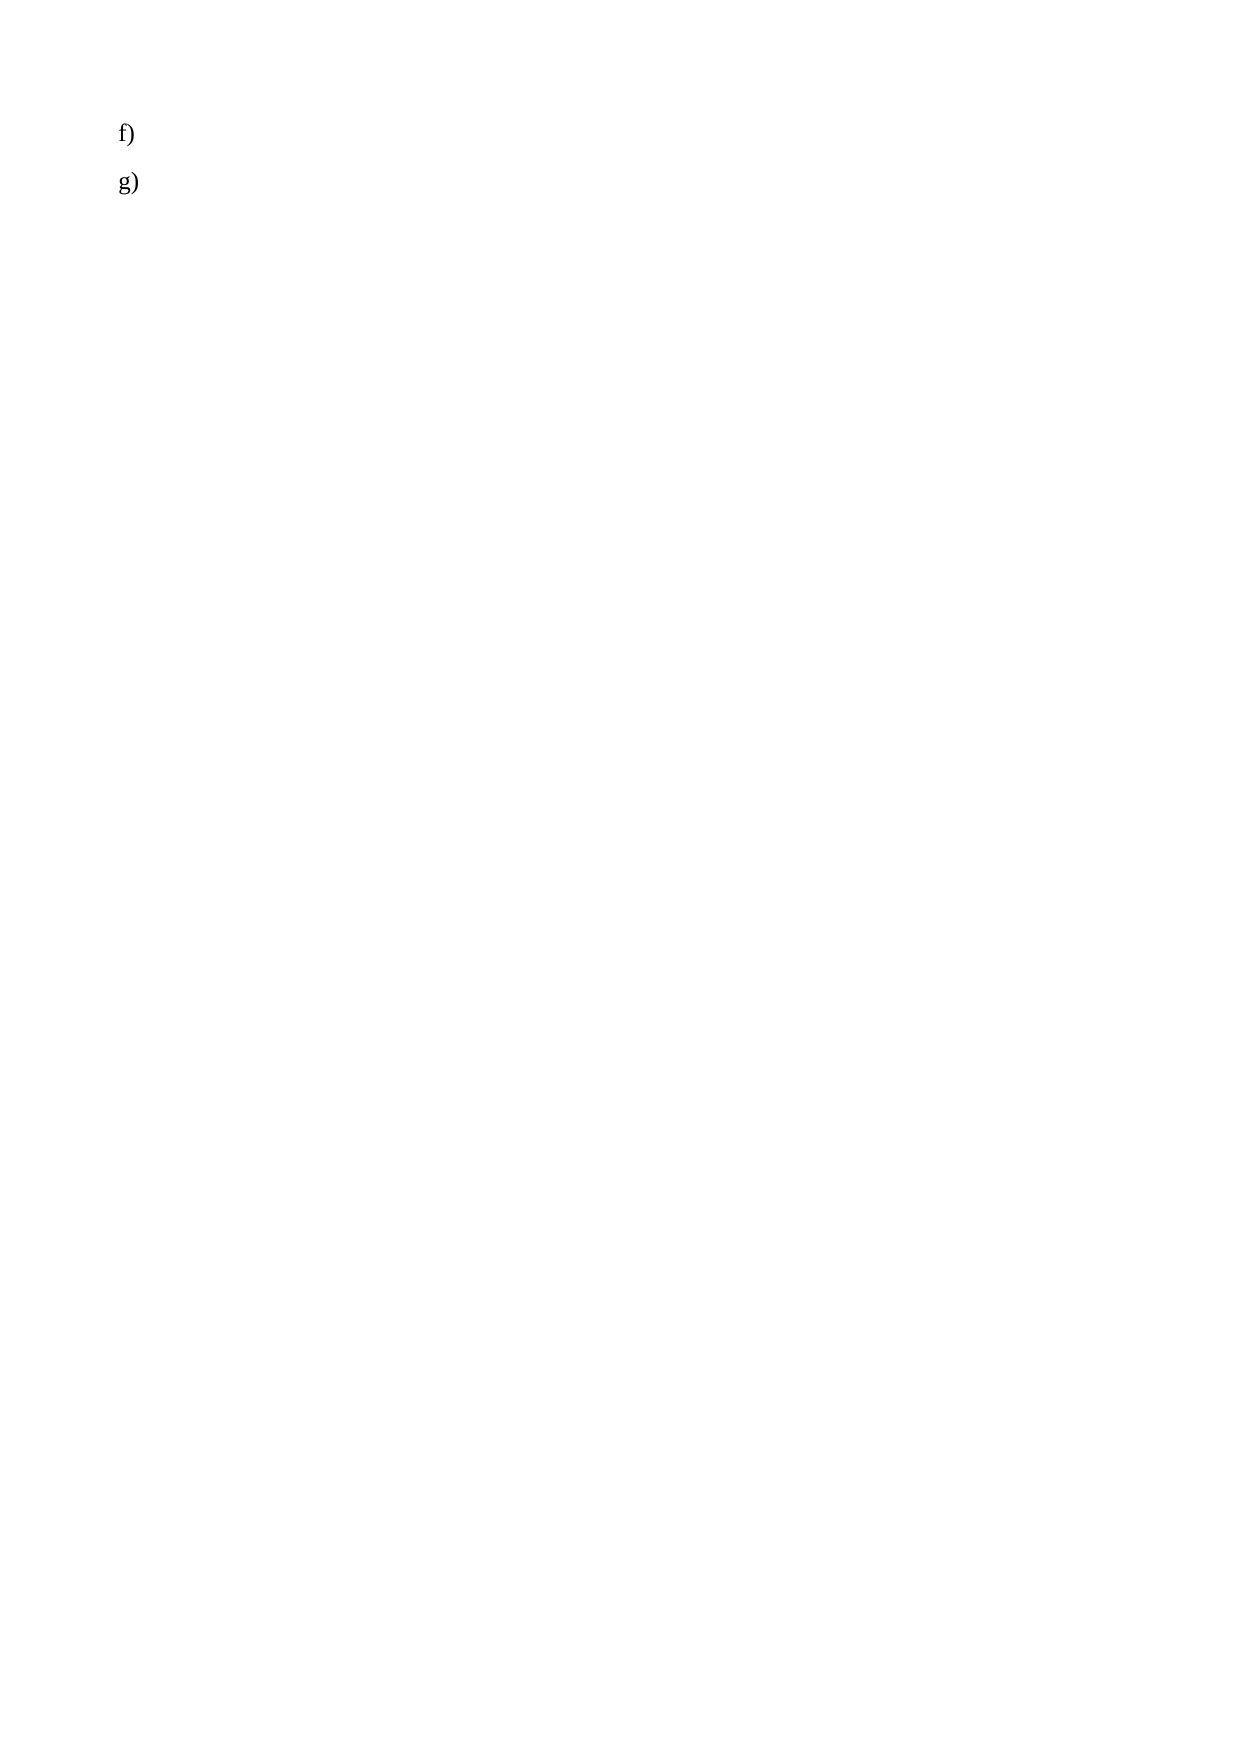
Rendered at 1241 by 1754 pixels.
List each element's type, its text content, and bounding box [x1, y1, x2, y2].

text f) [118, 118, 1122, 147]
text g) [118, 166, 1122, 194]
